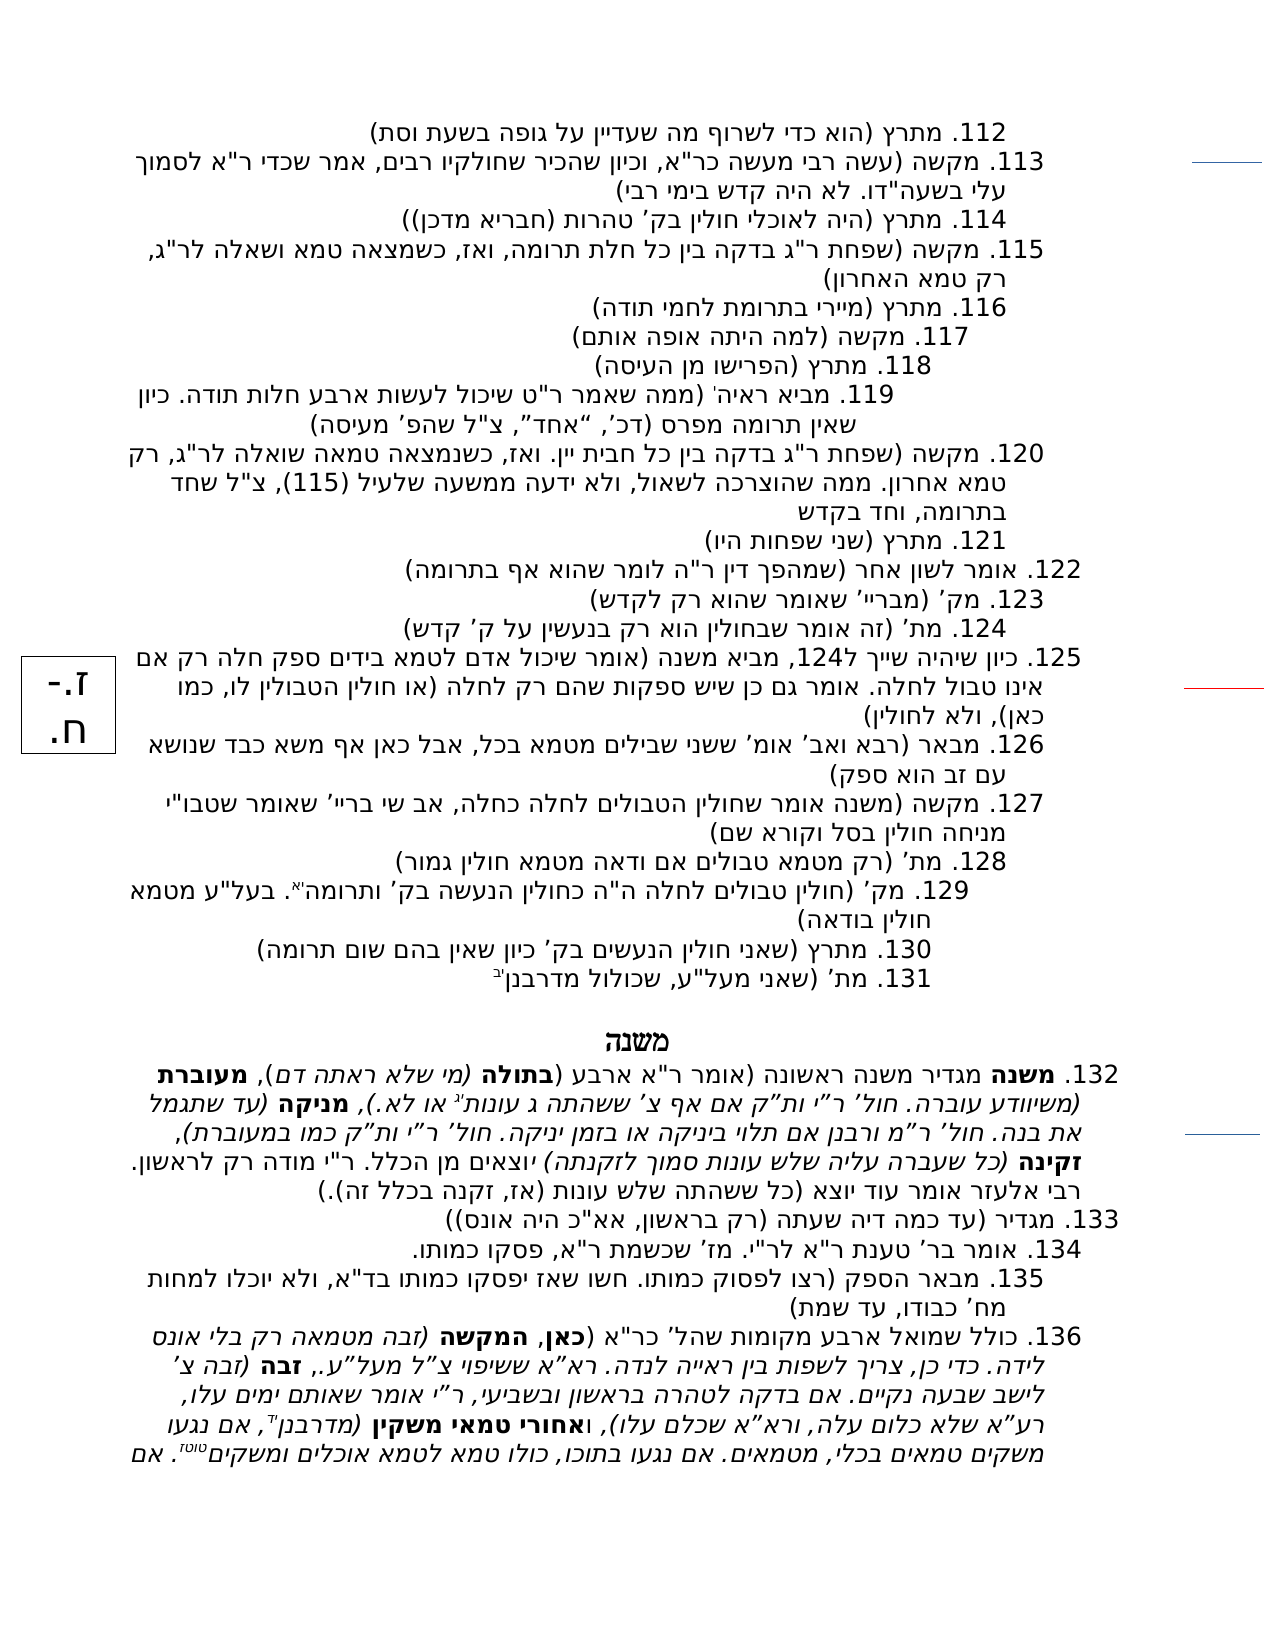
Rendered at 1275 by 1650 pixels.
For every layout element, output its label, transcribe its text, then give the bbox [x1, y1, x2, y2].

text משנה [118, 1022, 1157, 1060]
list מתרץ (היה לאוכלי חולין בק’ טהרות (חבריא מדכן)) [118, 206, 1007, 235]
list מק’ (חולין טבולים לחלה ה"ה כחולין הנעשה בק’ ותרומה. בעל"ע מטמא חולין בודאה) [118, 876, 969, 935]
list משנה מגדיר משנה ראשונה (אומר ר"א ארבע (בתולה (מי שלא ראתה דם), מעוברת (משיוודע עוברה. חול’ ר”י ות”ק אם אף צ’ ששהתה ג עונות או לא.), מניקה (עד שתגמל את בנה. חול’ ר”מ ורבנן אם תלוי ביניקה או בזמן יניקה. חול’ ר”י ות”ק כמו במעוברת), זקינה (כל שעברה עליה שלש עונות סמוך לזקנתה) יוצאים מן הכלל. ר"י מודה רק לראשון. רבי אלעזר אומר עוד יוצא (כל ששהתה שלש עונות (אז, זקנה בכלל זה).) [118, 1060, 1119, 1206]
list מביא ראיה (ממה שאמר ר"ט שיכול לעשות ארבע חלות תודה. כיון שאין תרומה מפרס (דכ’, “אחד”, צ"ל שהפ’ מעיסה) [118, 381, 894, 439]
list מתרץ (שאני חולין הנעשים בק’ כיון שאין בהם שום תרומה) [118, 935, 932, 964]
list מבאר הספק (רצו לפסוק כמותו. חשו שאז יפסקו כמותו בד"א, ולא יוכלו למחות מח’ כבודו, עד שמת) [118, 1264, 1044, 1322]
list מתרץ (הוא כדי לשרוף מה שעדיין על גופה בשעת וסת) [118, 118, 1007, 147]
list כולל שמואל ארבע מקומות שהל’ כר"א (כאן, המקשה (זבה מטמאה רק בלי אונס לידה. כדי כן, צריך לשפות בין ראייה לנדה. רא”א ששיפוי צ”ל מעל”ע., זבה (זבה צ’ לישב שבעה נקיים. אם בדקה לטהרה בראשון ובשביעי, ר”י אומר שאותם ימים עלו, רע”א שלא כלום עלה, ורא”א שכלם עלו), ואחורי טמאי משקין (מדרבנן, אם נגעו משקים טמאים בכלי, מטמאים. אם נגעו בתוכו, כולו טמא לטמא אוכלים ומשקים. אם נגעו באחריו, רק אחוריו (ולא תוכו וכדו’) מטמאים. מטמאים משקים, וחו’ל ר"י ור"’ אם פוסלים אוכלים.) [118, 1322, 1082, 1468]
list מת’ (רק מטמא טבולים אם ודאה מטמא חולין גמור) [118, 847, 1007, 876]
list מק’ (מבריי’ שאומר שהוא רק לקדש) [118, 585, 1044, 614]
list אומר לשון אחר (שמהפך דין ר"ה לומר שהוא אף בתרומה) [118, 556, 1082, 585]
list כיון שיהיה שייך ל124, מביא משנה (אומר שיכול אדם לטמא בידים ספק חלה רק אם אינו טבול לחלה. אומר גם כן שיש ספקות שהם רק לחלה (או חולין הטבולין לו, כמו כאן), ולא לחולין) [118, 643, 1082, 731]
list מקשה (שפחת ר"ג בדקה בין כל חלת תרומה, ואז, כשמצאה טמא ושאלה לר"ג, רק טמא האחרון) [118, 235, 1044, 293]
list מבאר (רבא ואב’ אומ’ ששני שבילים מטמא בכל, אבל כאן אף משא כבד שנושא עם זב הוא ספק) [118, 731, 1044, 789]
list מקשה (עשה רבי מעשה כר"א, וכיון שהכיר שחולקיו רבים, אמר שכדי ר"א לסמוך עלי בשעה"דו. לא היה קדש בימי רבי) [118, 147, 1044, 206]
list מתרץ (הפרישו מן העיסה) [118, 351, 932, 381]
list מת’ (שאני מעל"ע, שכולול מדרבנן [118, 964, 932, 993]
list מגדיר (עד כמה דיה שעתה (רק בראשון, אא"כ היה אונס)) [118, 1206, 1119, 1235]
list אומר בר’ טענת ר"א לר"י. מז’ שכשמת ר"א, פסקו כמותו. [118, 1235, 1082, 1264]
list מת’ (זה אומר שבחולין הוא רק בנעשין על ק’ קדש) [118, 614, 1007, 643]
list מקשה (למה היתה אופה אותם) [118, 322, 969, 351]
list מתרץ (שני שפחות היו) [118, 526, 1007, 556]
list מקשה (שפחת ר"ג בדקה בין כל חבית יין. ואז, כשנמצאה טמאה שואלה לר"ג, רק טמא אחרון. ממה שהוצרכה לשאול, ולא ידעה ממשעה שלעיל (115), צ"ל שחד בתרומה, וחד בקדש [118, 439, 1044, 526]
list מתרץ (מיירי בתרומת לחמי תודה) [118, 293, 1007, 322]
list מקשה (משנה אומר שחולין הטבולים לחלה כחלה, אב שי בריי’ שאומר שטבו"י מניחה חולין בסל וקורא שם) [118, 789, 1044, 847]
